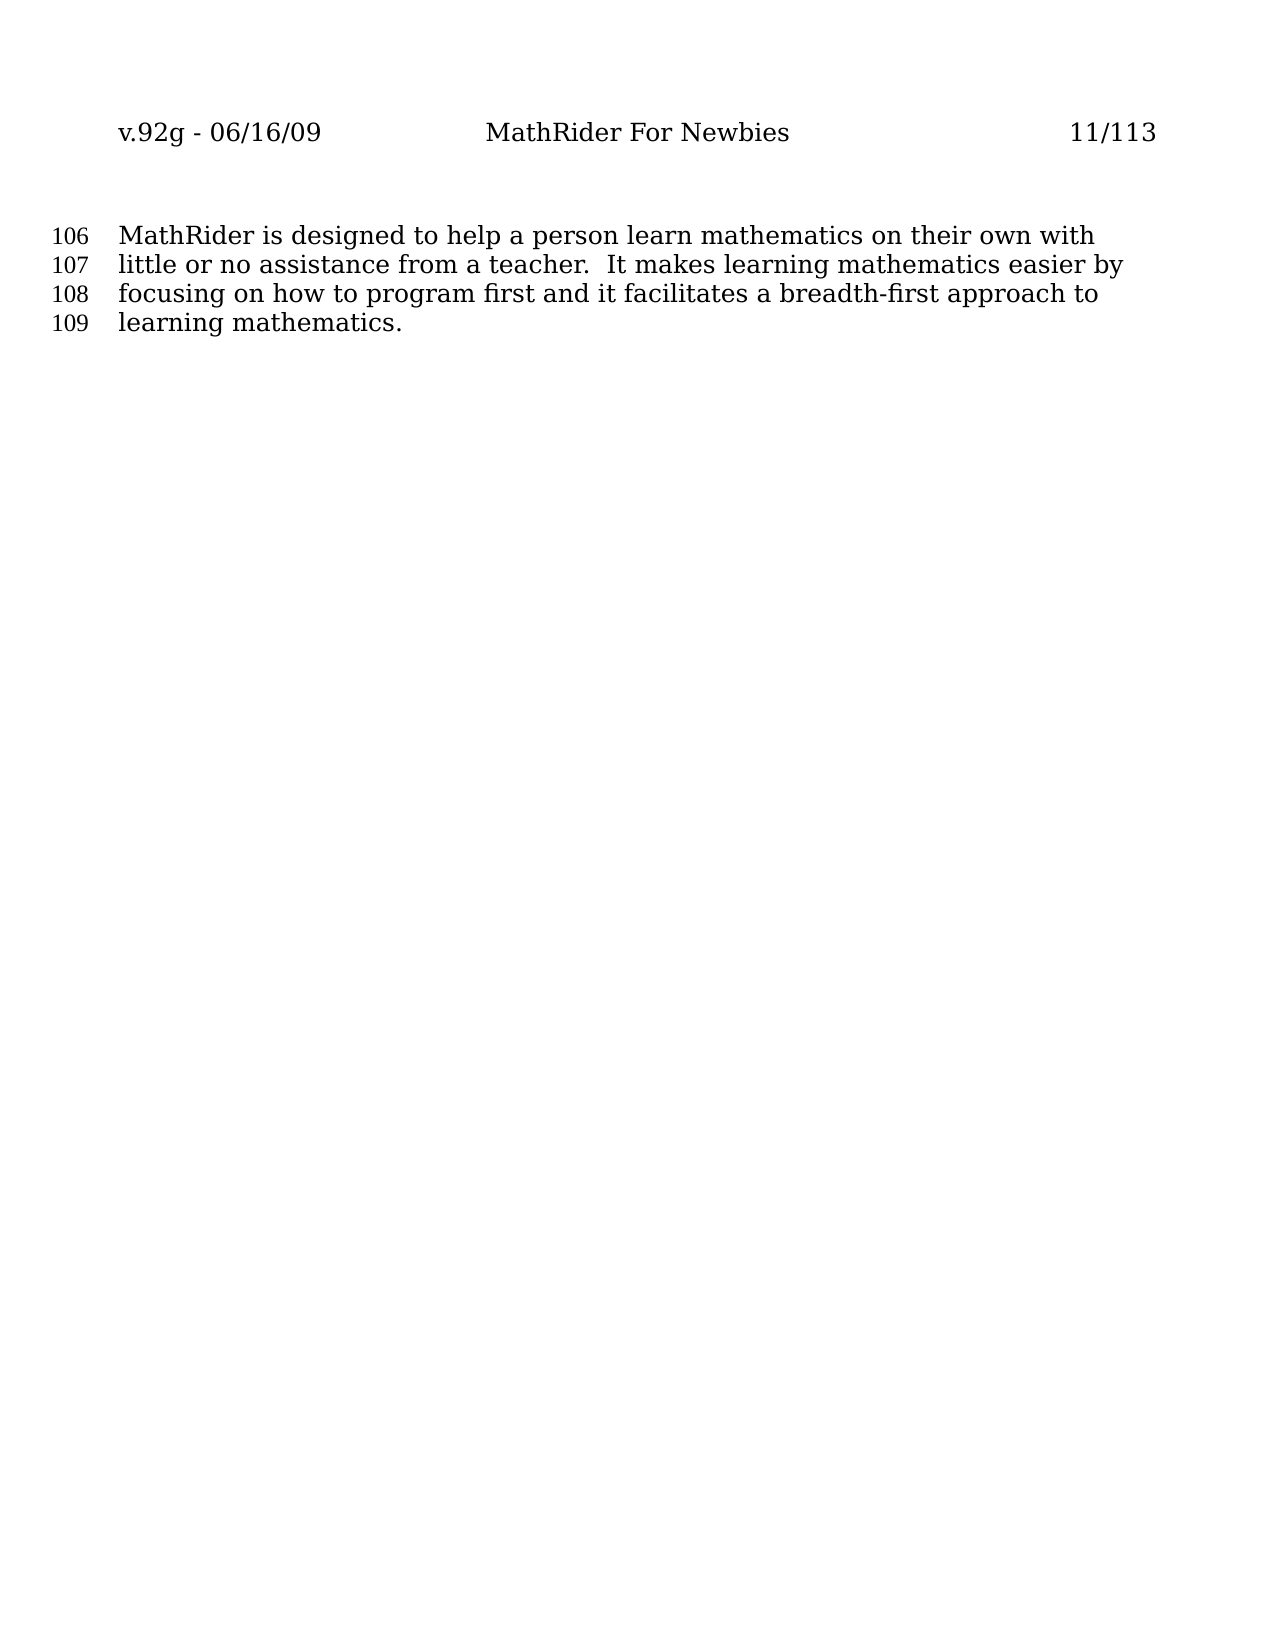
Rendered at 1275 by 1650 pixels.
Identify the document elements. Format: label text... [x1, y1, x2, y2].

text MathRider is designed to help a person learn mathematics on their own with little or no assistance from a teacher. It makes learning mathematics easier by focusing on how to program first and it facilitates a breadth-first approach to learning mathematics. [118, 221, 1157, 338]
